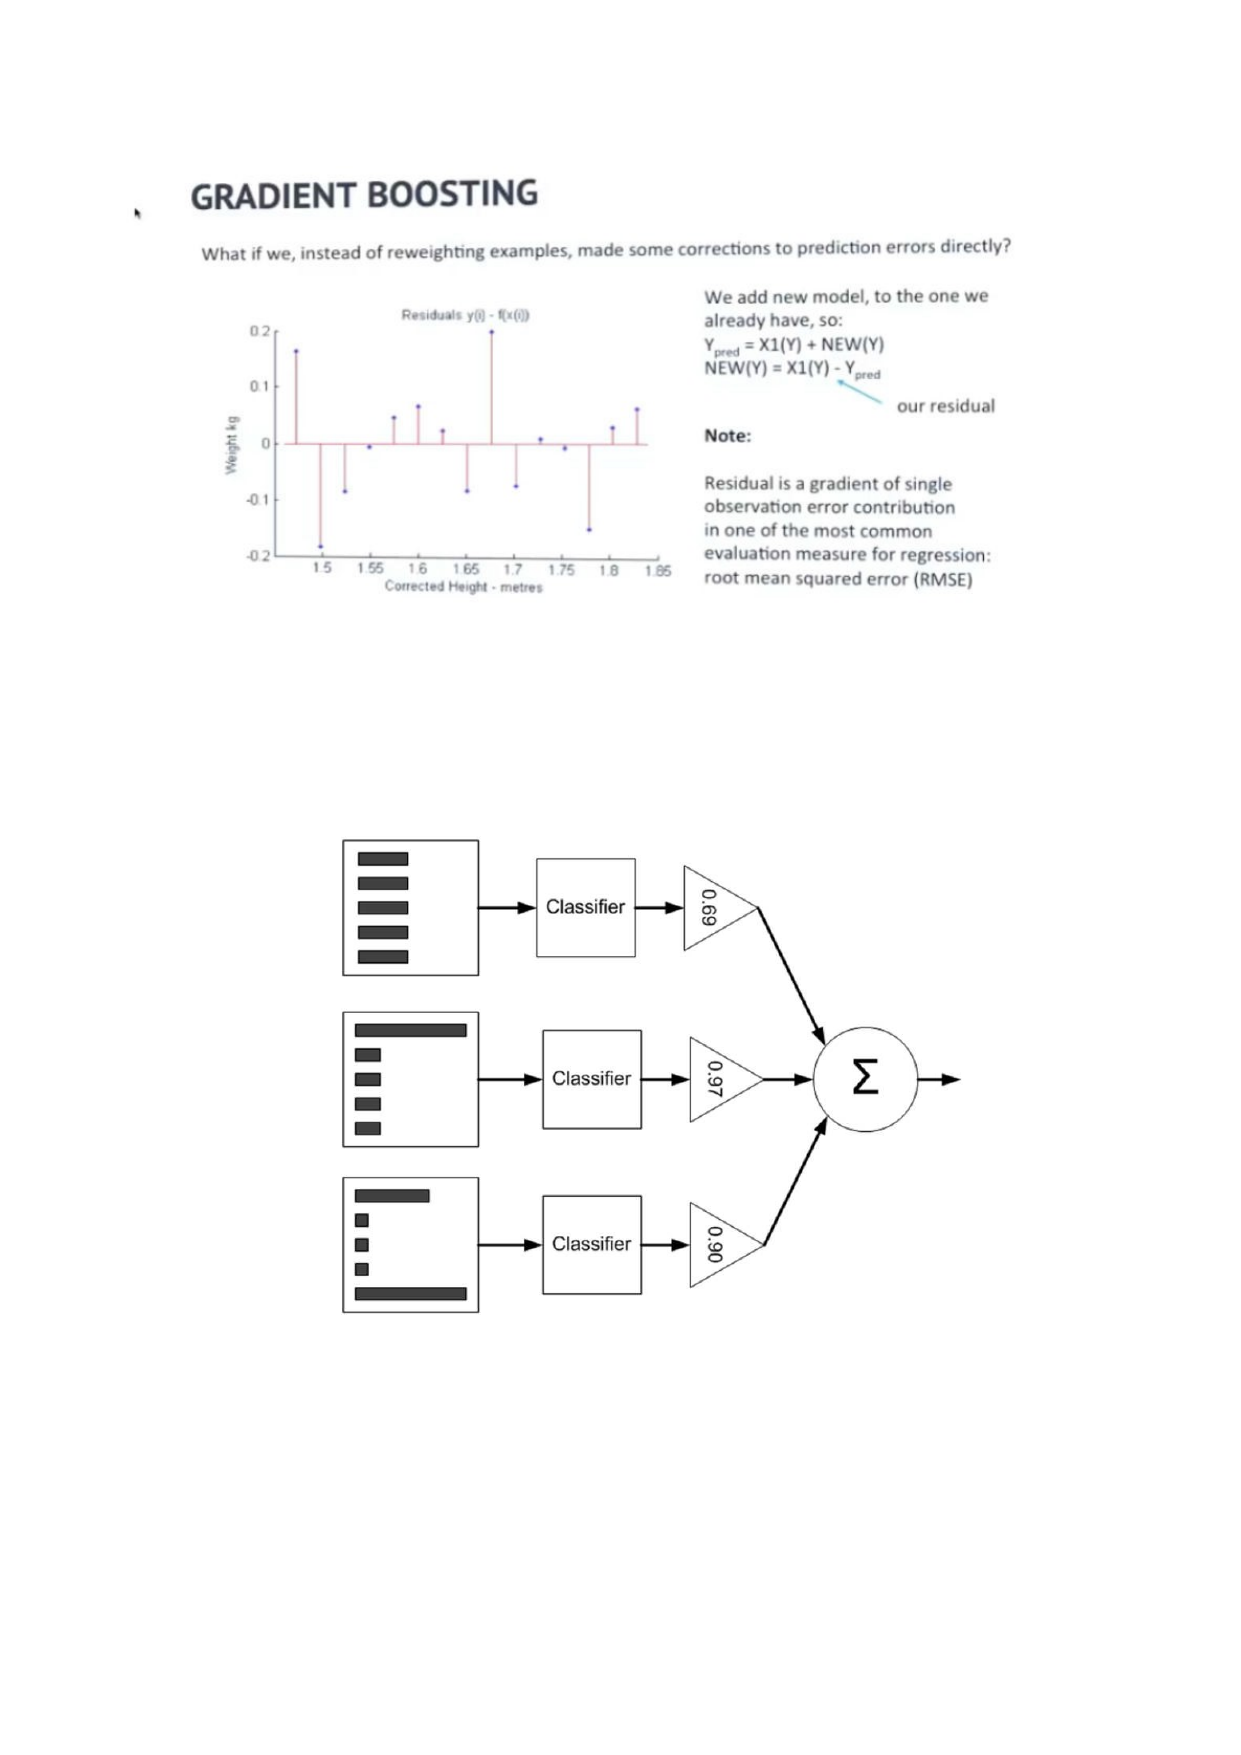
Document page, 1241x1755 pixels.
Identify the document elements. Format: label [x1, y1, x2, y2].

picture [270, 823, 964, 1331]
picture [118, 116, 1115, 682]
